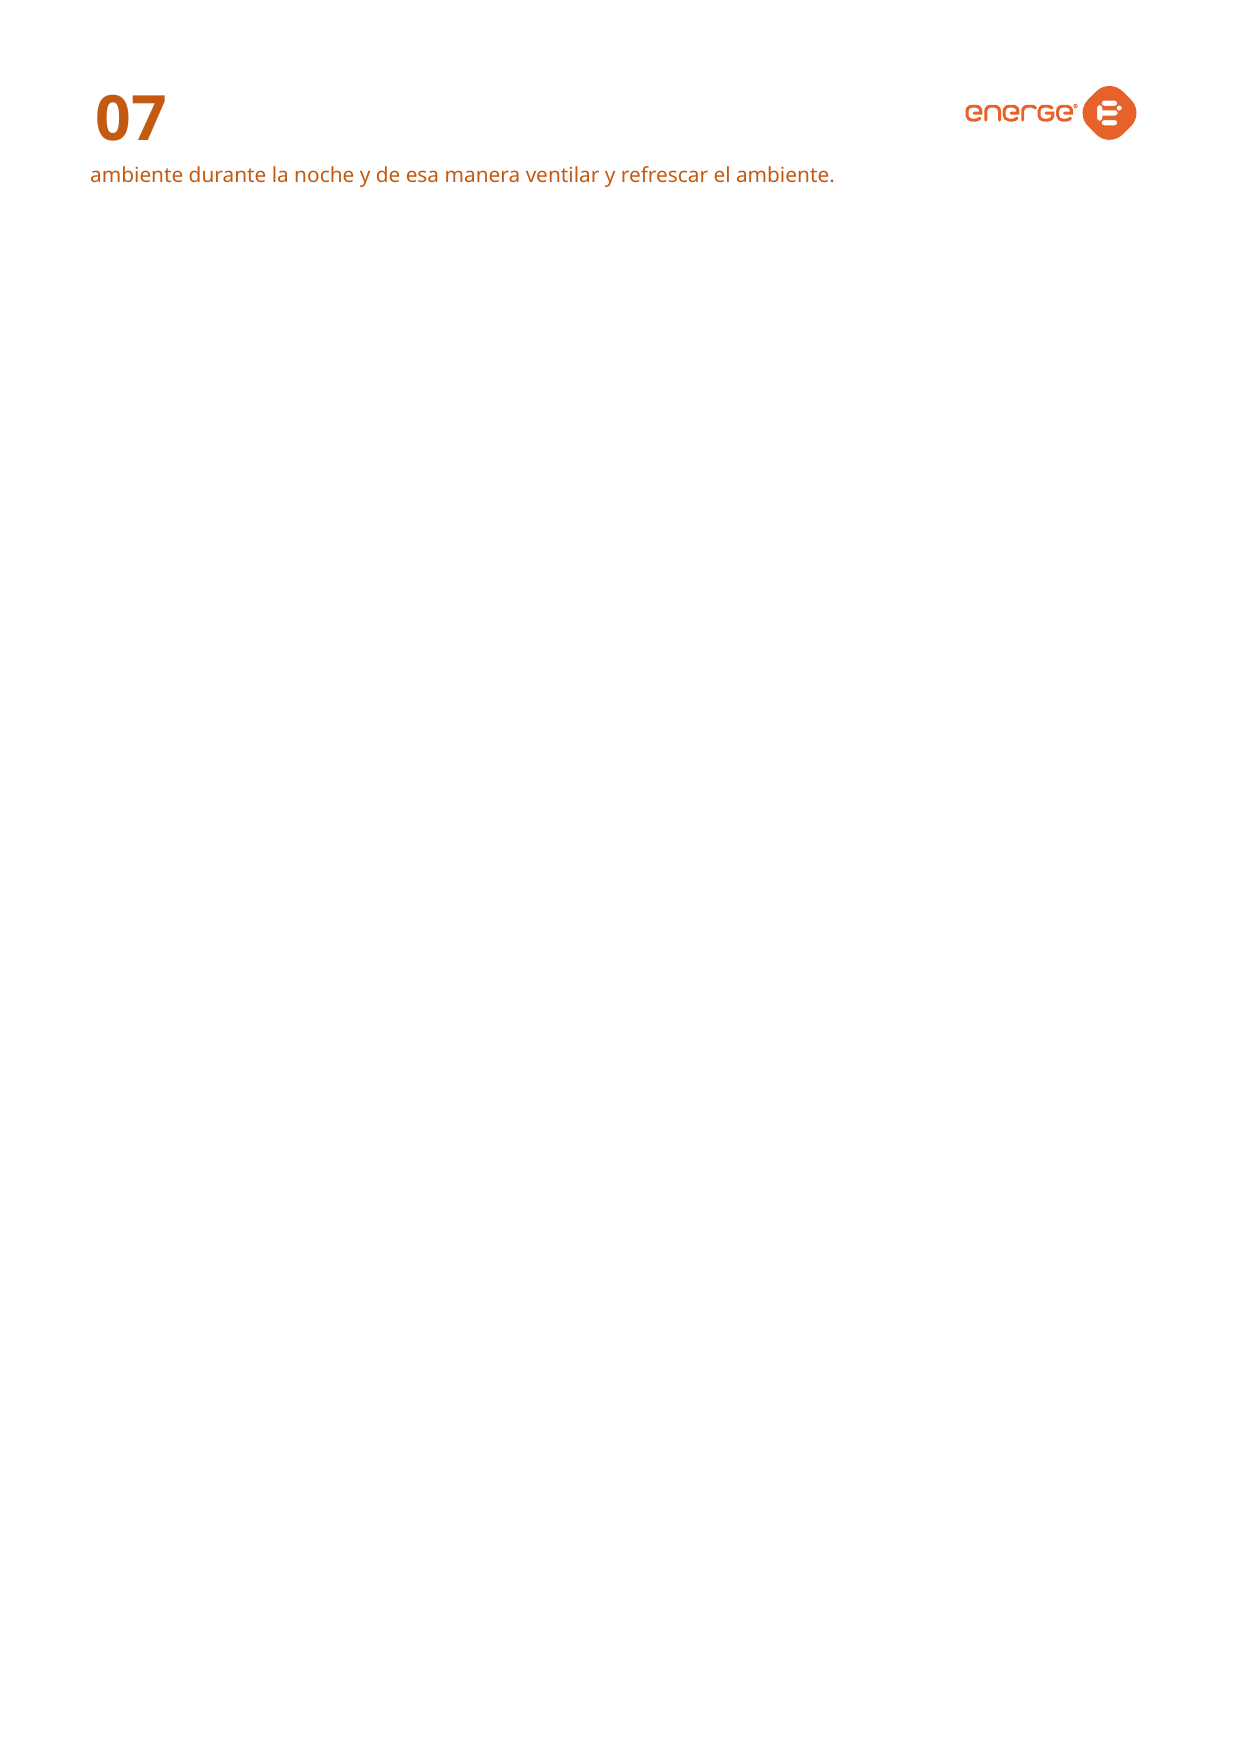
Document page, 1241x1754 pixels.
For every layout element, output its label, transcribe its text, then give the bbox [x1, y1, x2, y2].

text ambiente durante la noche y de esa manera ventilar y refrescar el ambiente. [90, 159, 1162, 189]
